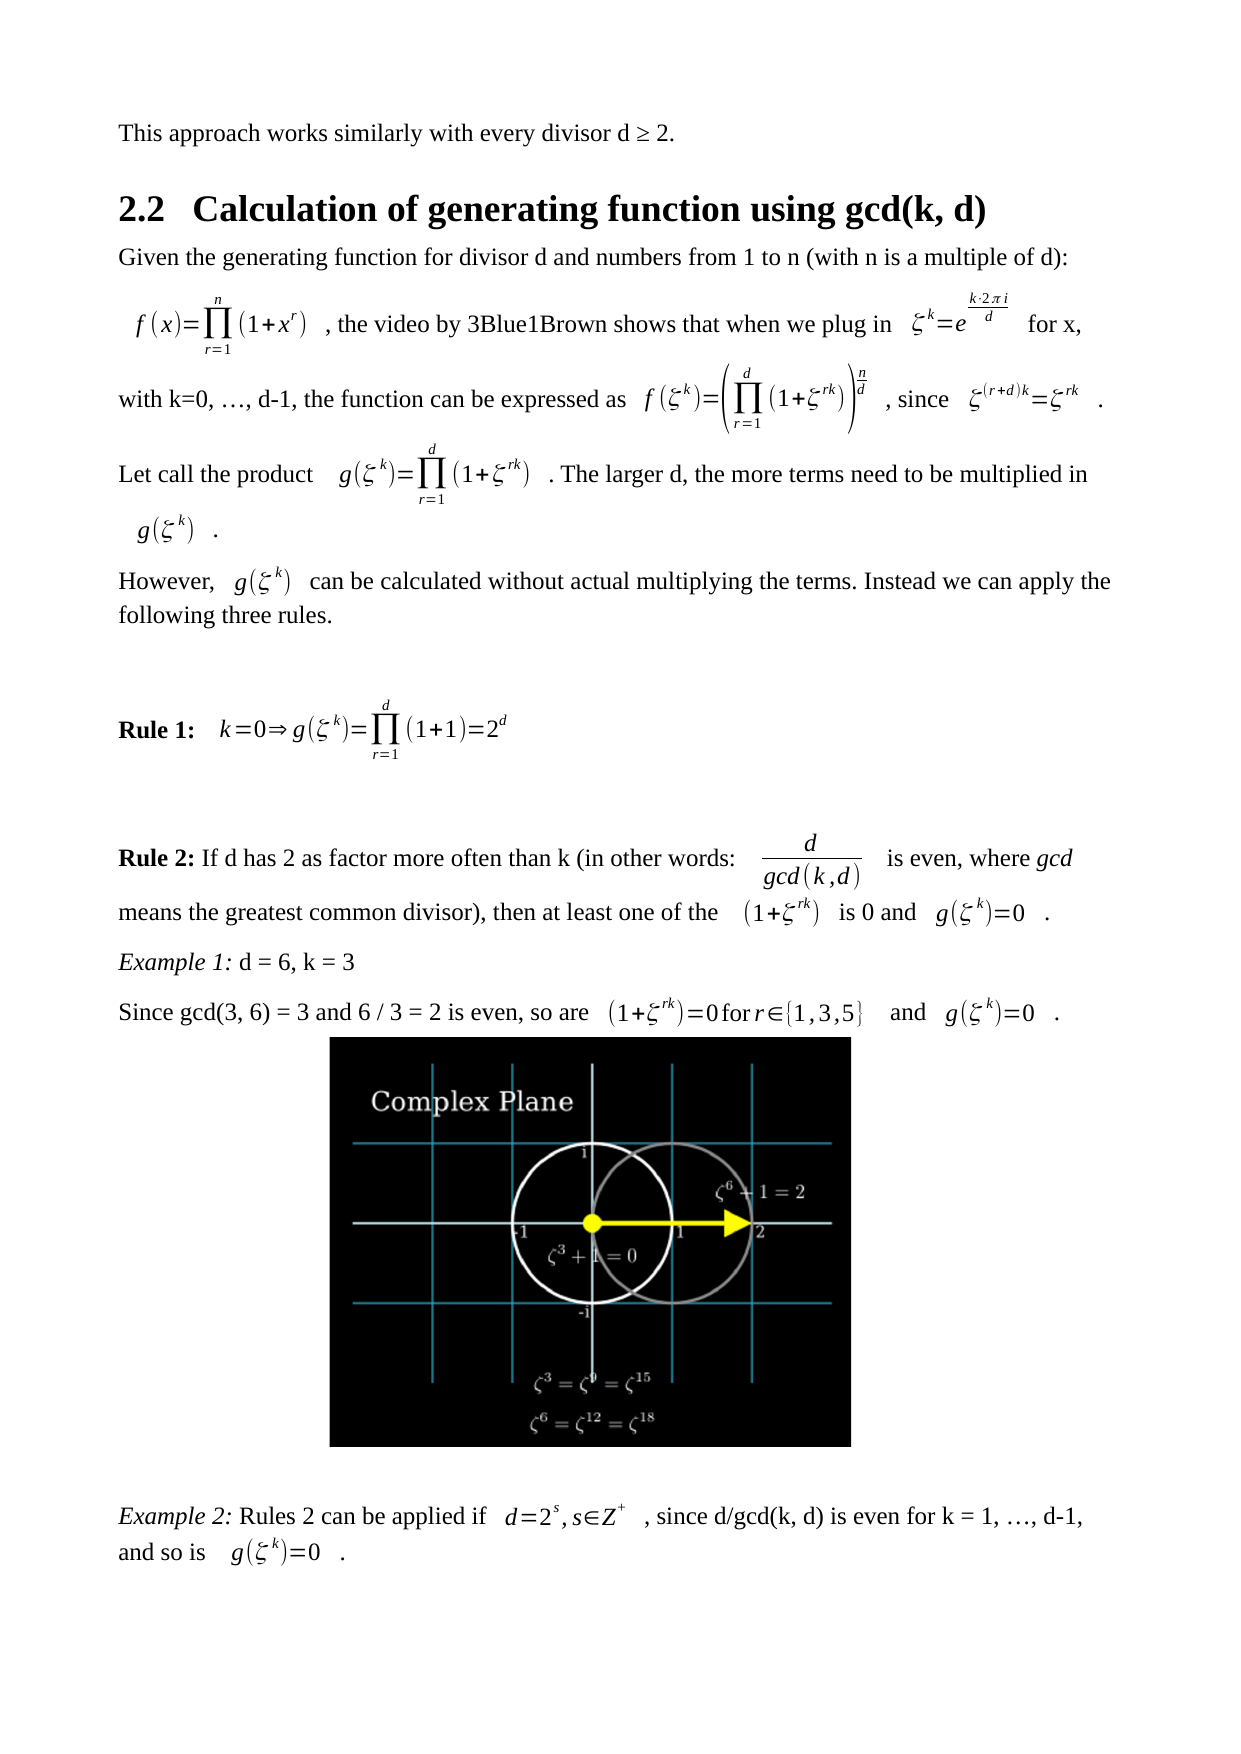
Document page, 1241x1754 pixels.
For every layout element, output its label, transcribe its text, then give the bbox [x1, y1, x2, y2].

text , the video by 3Blue1Brown shows that when we plug infor x, with k=0, …, d-1, the function can be expressed as, since. Let call the product . The larger d, the more terms need to be multiplied in . [118, 290, 1122, 544]
text Example 1: d = 6, k = 3 [118, 947, 1122, 976]
text Rule 2: If d has 2 as factor more often than k (in other words: is even, where gcd means the greatest common divisor), then at least one of the is 0 and. [118, 829, 1122, 928]
text Since gcd(3, 6) = 3 and 6 / 3 = 2 is even, so are and. [118, 994, 1122, 1027]
text This approach works similarly with every divisor d ≥ 2. [118, 118, 1122, 147]
text Rule 1: [118, 696, 1122, 763]
text However,can be calculated without actual multiplying the terms. Instead we can apply the following three rules. [118, 563, 1122, 629]
text Example 2: Rules 2 can be applied if, since d/gcd(k, d) is even for k = 1, …, d-1, and so is . [118, 1499, 1122, 1567]
subtitle Calculation of generating function using gcd(k, d) [118, 187, 1122, 230]
text Given the generating function for divisor d and numbers from 1 to n (with n is a multiple of d): [118, 242, 1122, 271]
picture [329, 1037, 852, 1447]
